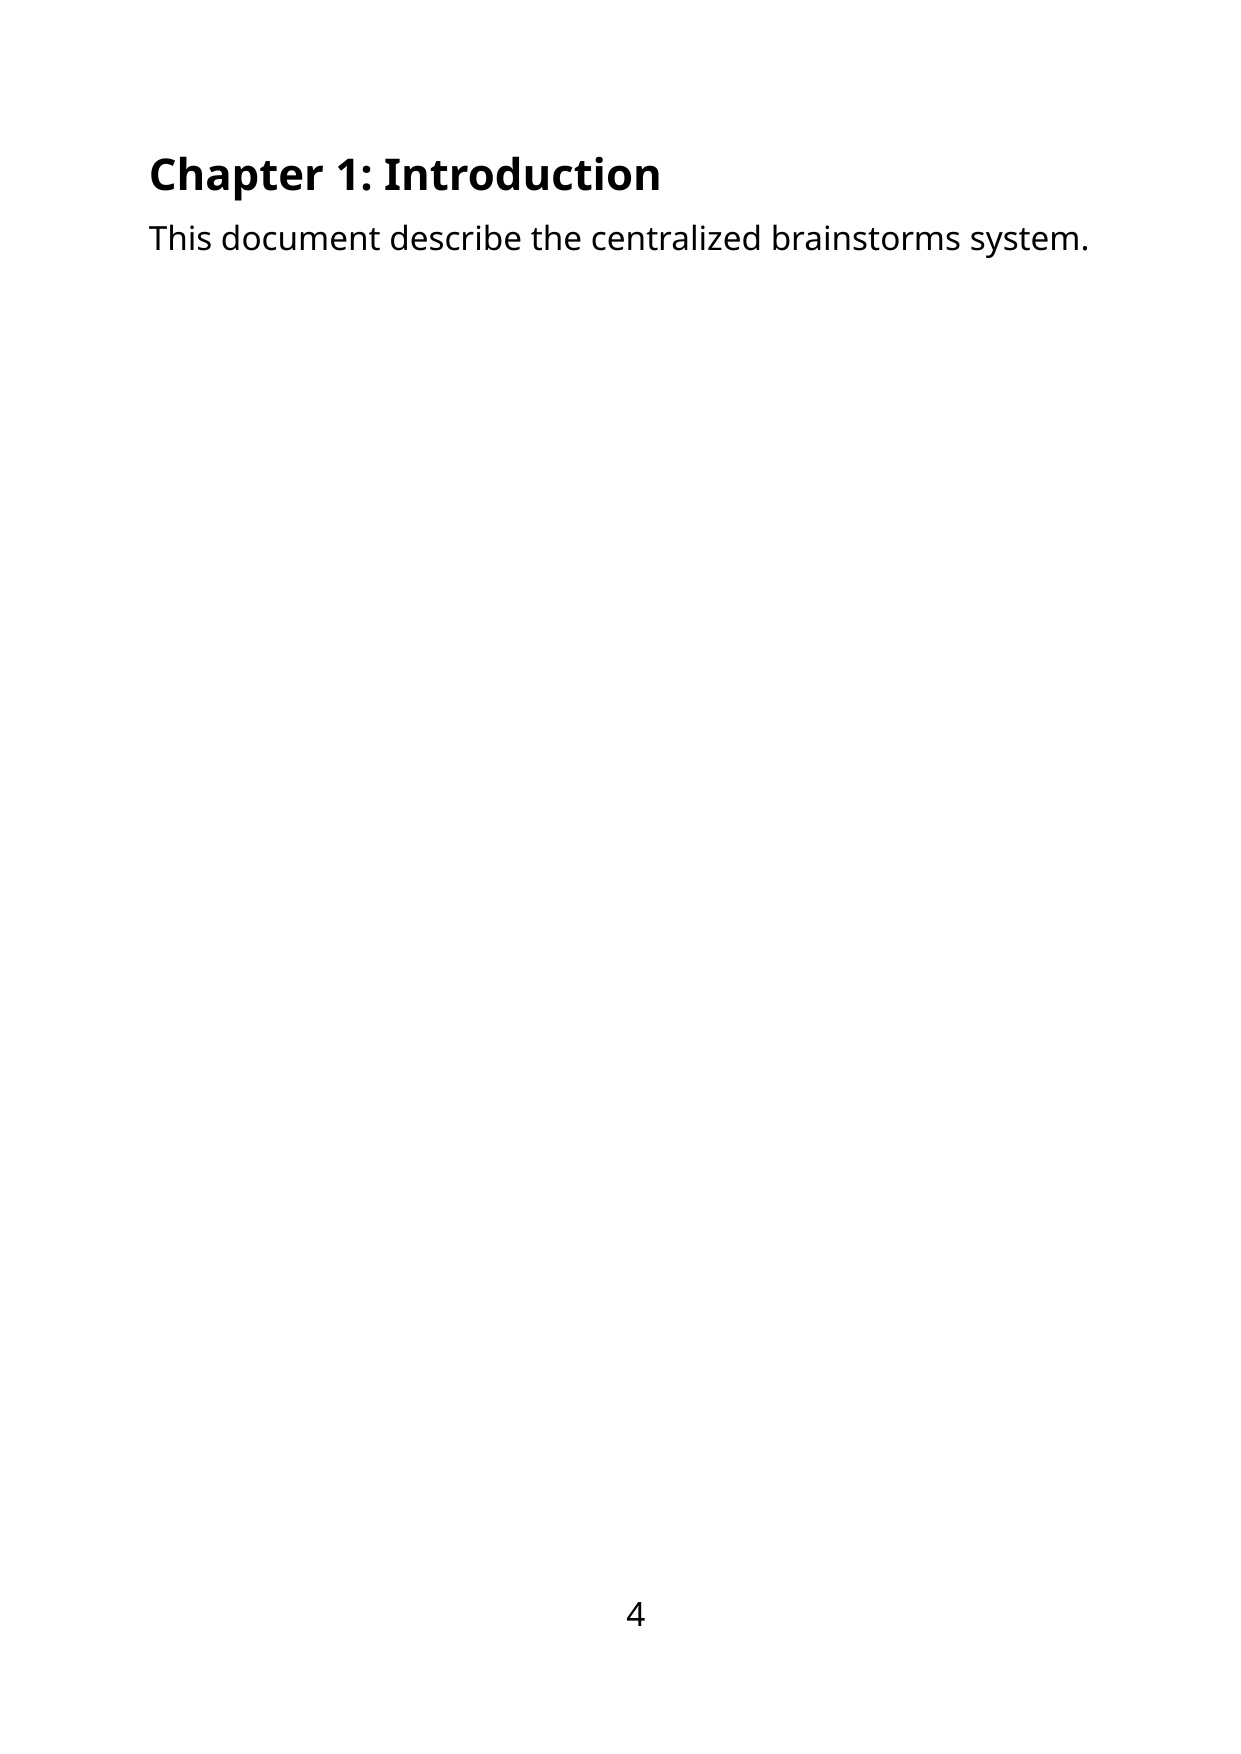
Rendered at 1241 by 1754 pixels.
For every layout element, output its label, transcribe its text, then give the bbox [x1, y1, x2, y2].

subtitle Chapter 1: Introduction [148, 143, 1123, 203]
text This document describe the centralized brainstorms system. [148, 215, 1123, 261]
